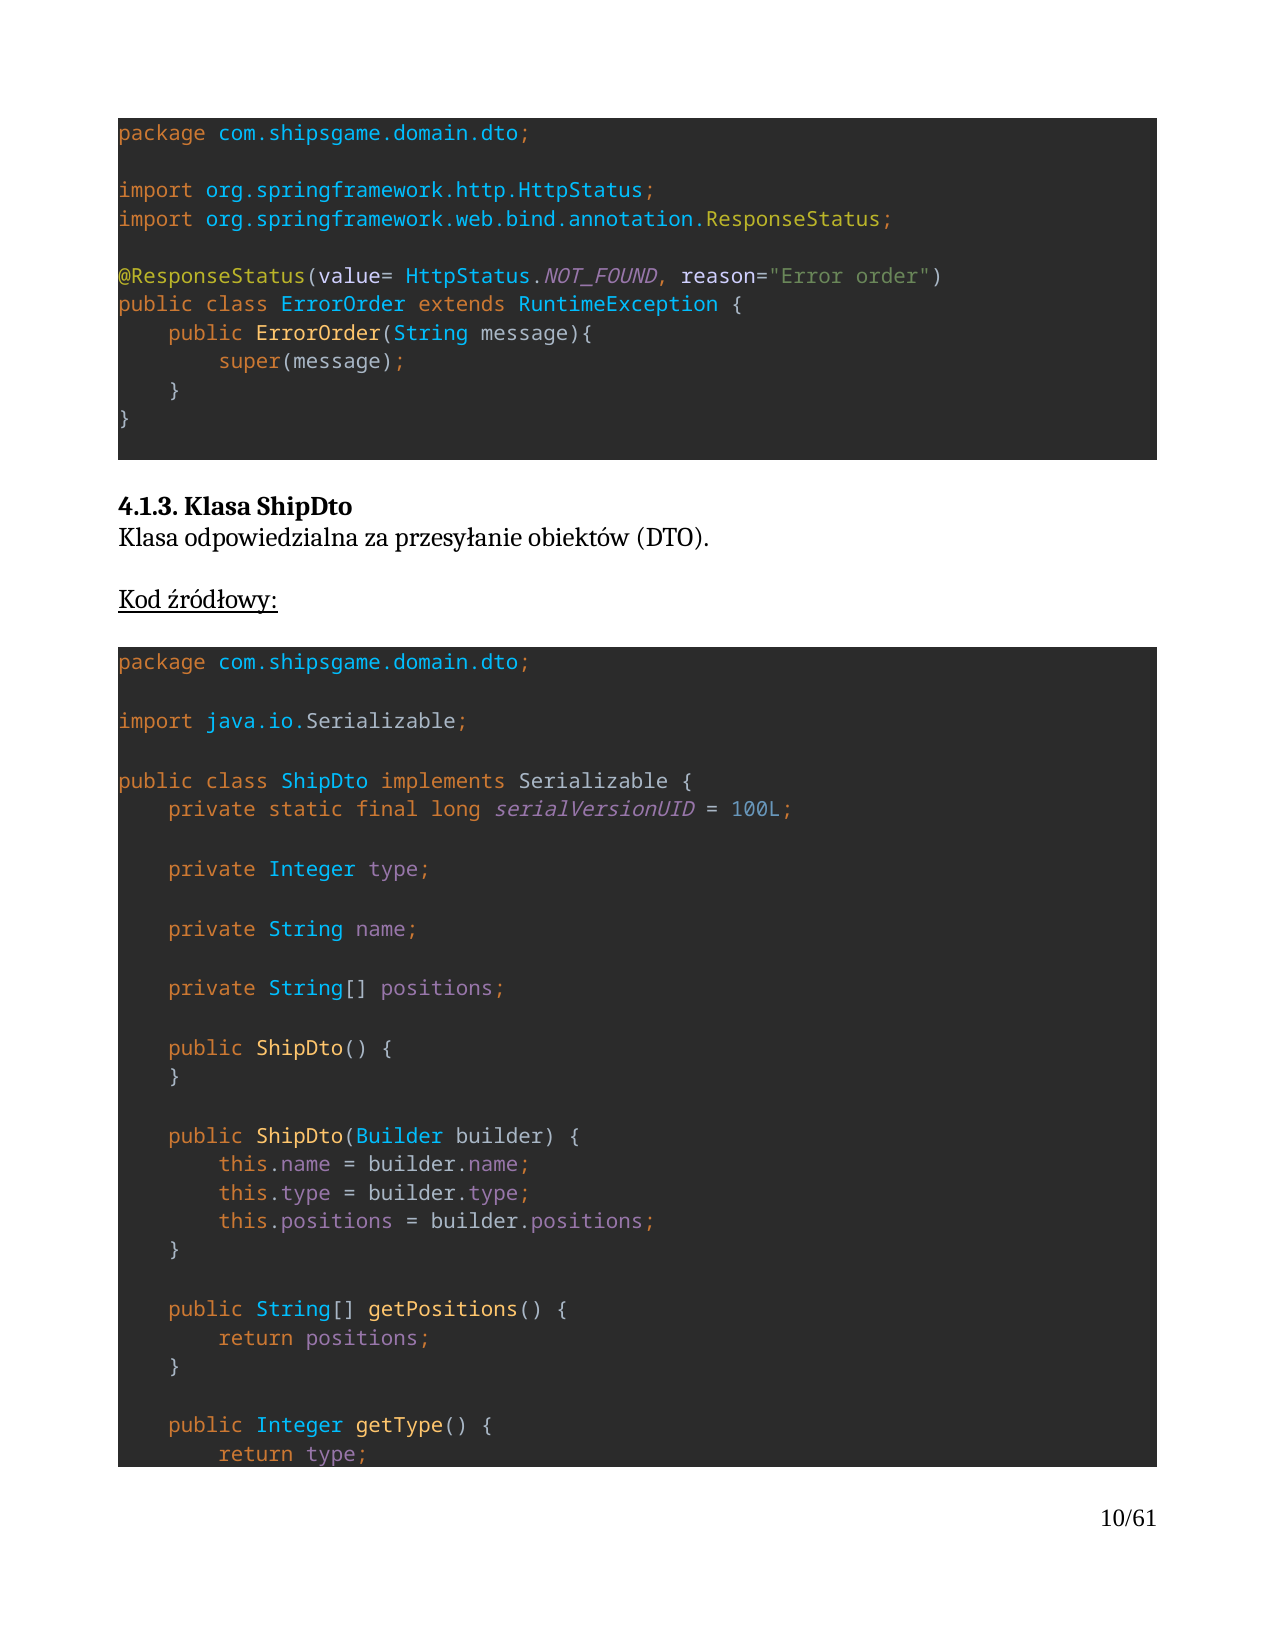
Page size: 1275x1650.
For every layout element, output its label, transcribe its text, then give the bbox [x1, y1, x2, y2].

text 4.1.3. Klasa ShipDto [118, 460, 1157, 522]
text package com.shipsgame.domain.dto; import org.springframework.http.HttpStatus; import org.springframework.web.bind.annotation.ResponseStatus; @ResponseStatus(value= HttpStatus.NOT_FOUND, reason="Error order") public class ErrorOrder extends RuntimeException { public ErrorOrder(String message){ super(message); } } [118, 118, 1157, 432]
text Kod źródłowy: [118, 584, 1157, 616]
text package com.shipsgame.domain.dto; import java.io.Serializable; public class ShipDto implements Serializable { private static final long serialVersionUID = 100L; private Integer type; private String name; private String[] positions; public ShipDto() { } public ShipDto(Builder builder) { this.name = builder.name; this.type = builder.type; this.positions = builder.positions; } public String[] getPositions() { return positions; } public Integer getType() { return type; [118, 647, 1157, 1467]
text Klasa odpowiedzialna za przesyłanie obiektów (DTO). [118, 522, 1157, 553]
